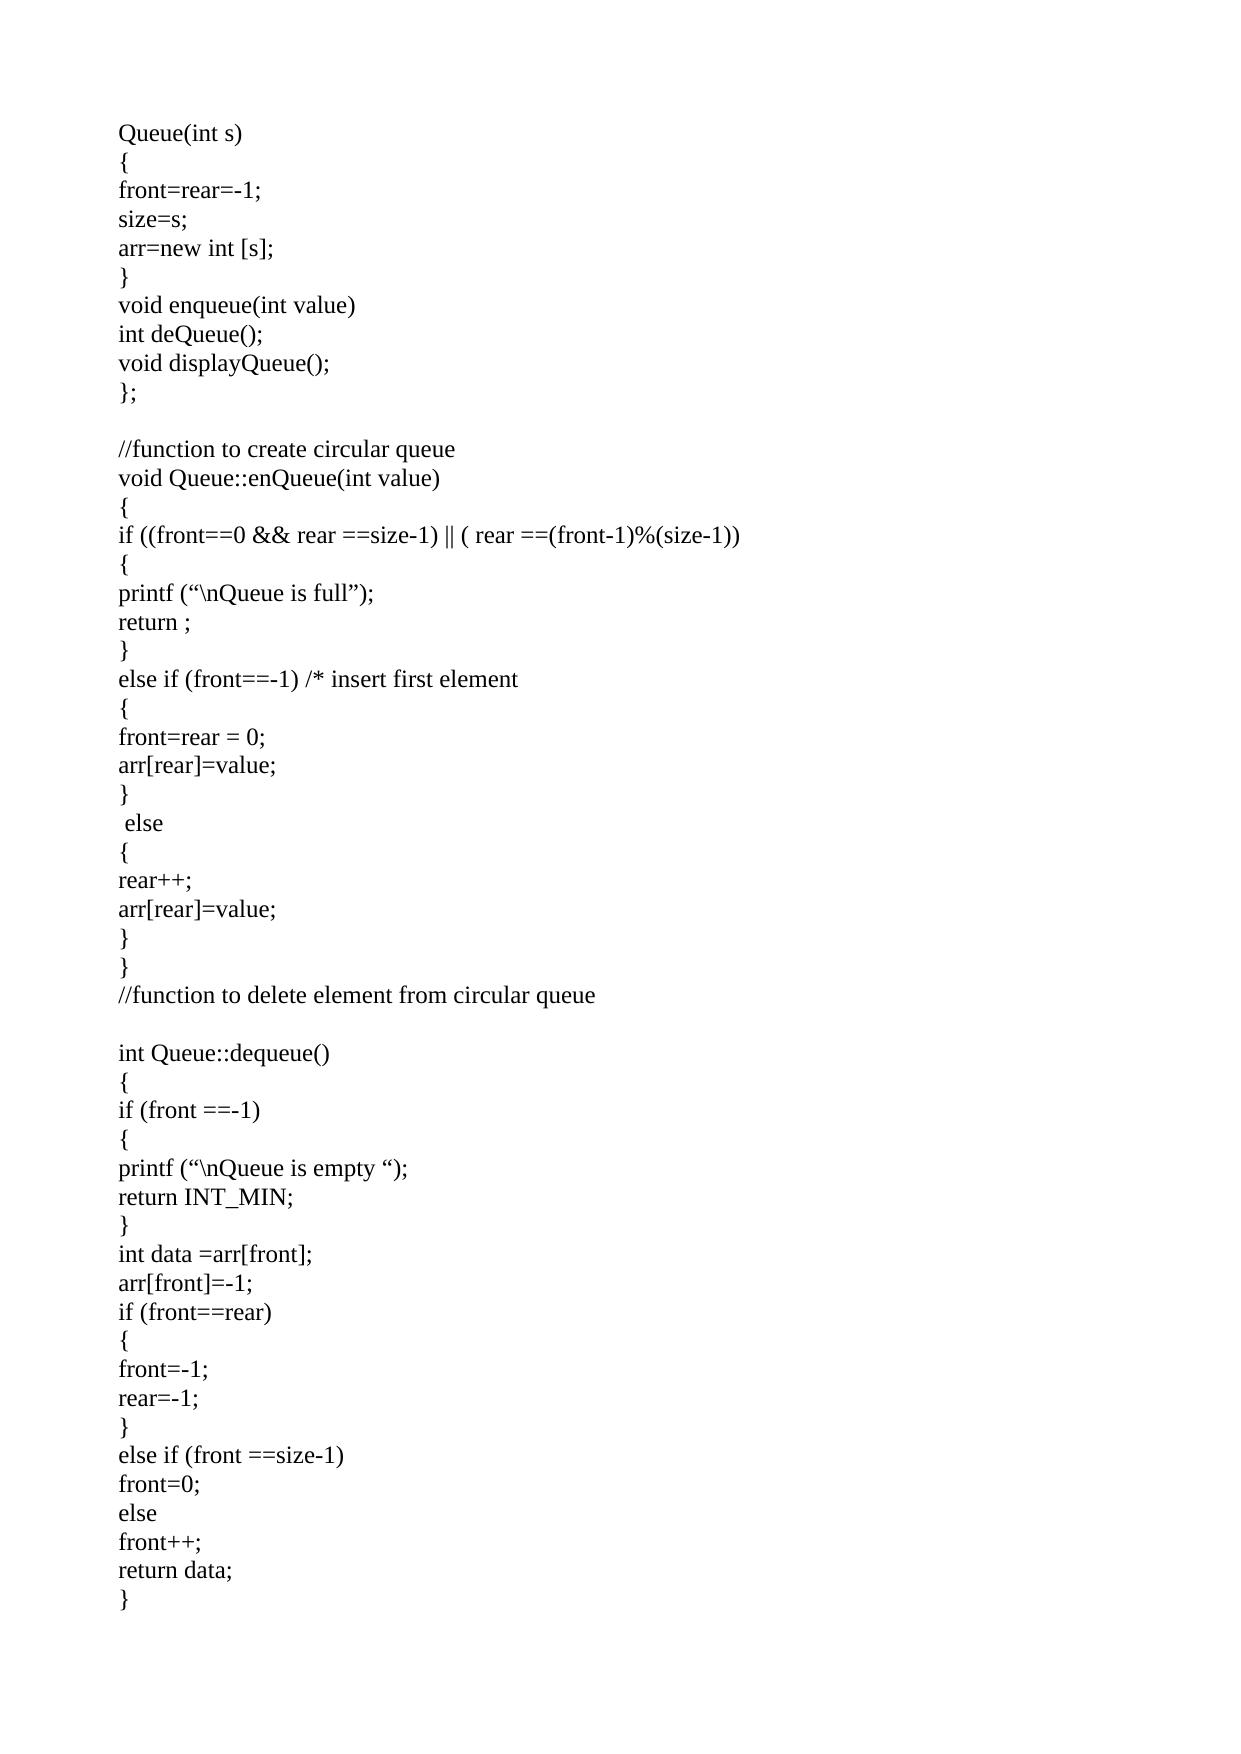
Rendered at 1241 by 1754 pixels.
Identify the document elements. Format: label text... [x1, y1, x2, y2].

text return INT_MIN; [118, 1182, 1122, 1211]
text } [118, 779, 1122, 808]
text arr[rear]=value; [118, 751, 1122, 779]
text { [118, 492, 1122, 521]
text front=0; [118, 1469, 1122, 1498]
text front=rear=-1; [118, 176, 1122, 204]
text }; [118, 377, 1122, 406]
text void displayQueue(); [118, 348, 1122, 377]
text //function to create circular queue [118, 434, 1122, 463]
text { [118, 1124, 1122, 1153]
text front++; [118, 1527, 1122, 1556]
text } [118, 1211, 1122, 1239]
text { [118, 147, 1122, 176]
text //function to delete element from circular queue [118, 981, 1122, 1009]
text return ; [118, 607, 1122, 636]
text arr[rear]=value; [118, 894, 1122, 923]
text size=s; [118, 204, 1122, 233]
text else if (front==-1) /* insert first element [118, 664, 1122, 693]
text if (front ==-1) [118, 1096, 1122, 1124]
text { [118, 693, 1122, 722]
text } [118, 923, 1122, 952]
text } [118, 1412, 1122, 1441]
text } [118, 1584, 1122, 1613]
text { [118, 1326, 1122, 1354]
text front=rear = 0; [118, 722, 1122, 751]
text else if (front ==size-1) [118, 1441, 1122, 1469]
text if ((front==0 && rear ==size-1) || ( rear ==(front-1)%(size-1)) [118, 521, 1122, 549]
text { [118, 549, 1122, 578]
text else [118, 1498, 1122, 1527]
text } [118, 262, 1122, 291]
text printf (“\nQueue is empty “); [118, 1153, 1122, 1182]
text { [118, 1067, 1122, 1096]
text rear++; [118, 866, 1122, 894]
text front=-1; [118, 1354, 1122, 1383]
text return data; [118, 1556, 1122, 1584]
text { [118, 837, 1122, 866]
text else [118, 808, 1122, 837]
text printf (“\nQueue is full”); [118, 578, 1122, 607]
text } [118, 636, 1122, 664]
text int data =arr[front]; [118, 1239, 1122, 1268]
text } [118, 952, 1122, 981]
text int Queue::dequeue() [118, 1038, 1122, 1067]
text Queue(int s) [118, 118, 1122, 147]
text rear=-1; [118, 1383, 1122, 1412]
text int deQueue(); [118, 319, 1122, 348]
text arr[front]=-1; [118, 1268, 1122, 1297]
text arr=new int [s]; [118, 233, 1122, 262]
text if (front==rear) [118, 1297, 1122, 1326]
text void Queue::enQueue(int value) [118, 463, 1122, 492]
text void enqueue(int value) [118, 291, 1122, 319]
